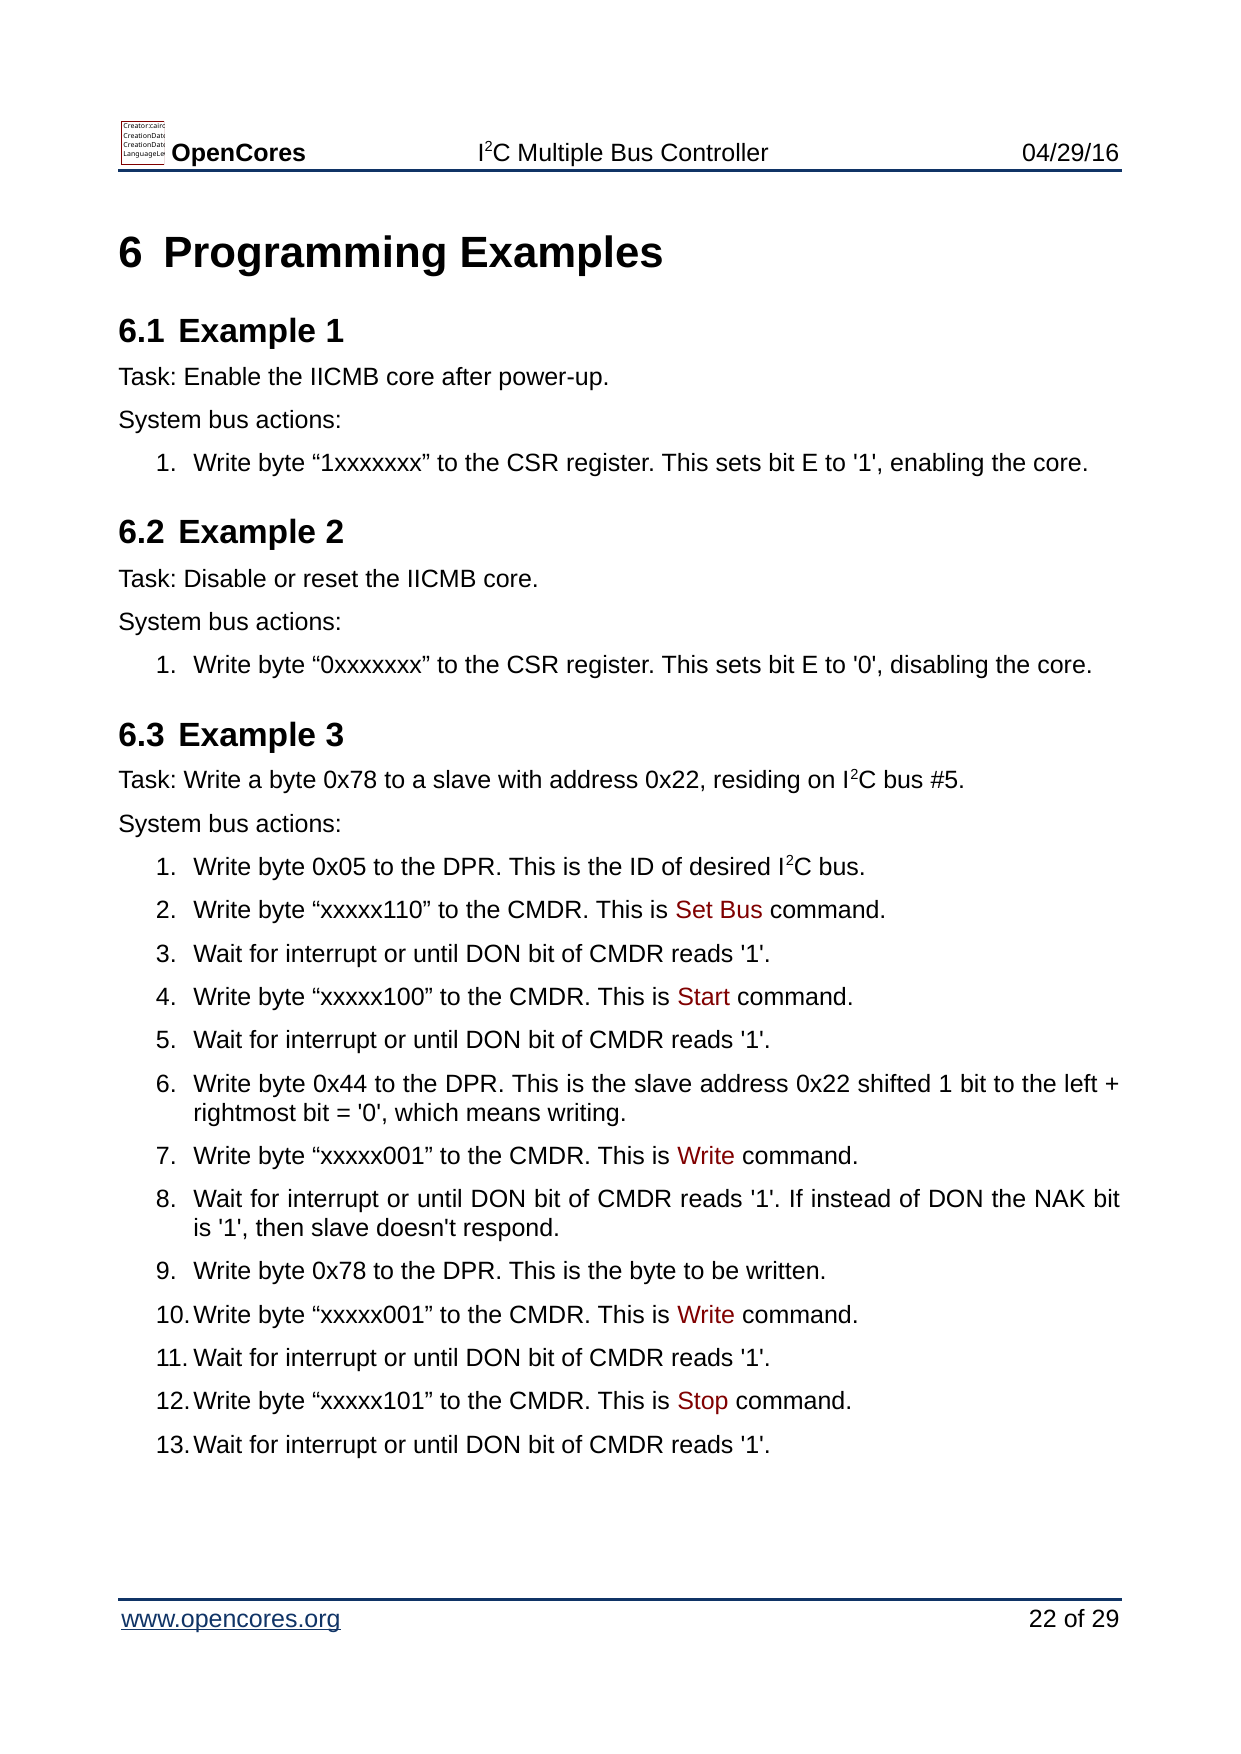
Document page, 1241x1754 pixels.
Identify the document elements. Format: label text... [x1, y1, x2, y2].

list Write byte “xxxxx001” to the CMDR. This is Write command. [156, 1141, 1122, 1170]
list Wait for interrupt or until DON bit of CMDR reads '1'. [156, 939, 1122, 968]
text Task: Write a byte 0x78 to a slave with address 0x22, residing on I2C bus #5. [118, 766, 1122, 794]
text Task: Enable the IICMB core after power-up. [118, 362, 1122, 390]
text System bus actions: [118, 607, 1122, 636]
list Write byte “xxxxx001” to the CMDR. This is Write command. [156, 1300, 1122, 1328]
list Wait for interrupt or until DON bit of CMDR reads '1'. [156, 1343, 1122, 1372]
list Write byte “xxxxx110” to the CMDR. This is Set Bus command. [156, 896, 1122, 924]
list Write byte “xxxxx101” to the CMDR. This is Stop command. [156, 1386, 1122, 1415]
subtitle Example 2 [118, 512, 1122, 551]
list Wait for interrupt or until DON bit of CMDR reads '1'. [156, 1026, 1122, 1054]
text Task: Disable or reset the IICMB core. [118, 563, 1122, 592]
list Wait for interrupt or until DON bit of CMDR reads '1'. [156, 1430, 1122, 1458]
list Write byte 0x78 to the DPR. This is the byte to be written. [156, 1256, 1122, 1285]
subtitle Programming Examples [118, 227, 1122, 277]
list Write byte “1xxxxxxx” to the CSR register. This sets bit E to '1', enabling the core. [156, 448, 1122, 477]
text System bus actions: [118, 405, 1122, 434]
text System bus actions: [118, 809, 1122, 838]
list Write byte “xxxxx100” to the CMDR. This is Start command. [156, 982, 1122, 1011]
subtitle Example 3 [118, 714, 1122, 753]
list Write byte 0x05 to the DPR. This is the ID of desired I2C bus. [156, 852, 1122, 881]
subtitle Example 1 [118, 310, 1122, 349]
list Wait for interrupt or until DON bit of CMDR reads '1'. If instead of DON the NAK bit is '1', then slave doesn't respond. [156, 1184, 1122, 1242]
list Write byte “0xxxxxxx” to the CSR register. This sets bit E to '0', disabling the core. [156, 650, 1122, 679]
list Write byte 0x44 to the DPR. This is the slave address 0x22 shifted 1 bit to the left + rightmost bit = '0', which means writing. [156, 1069, 1122, 1126]
